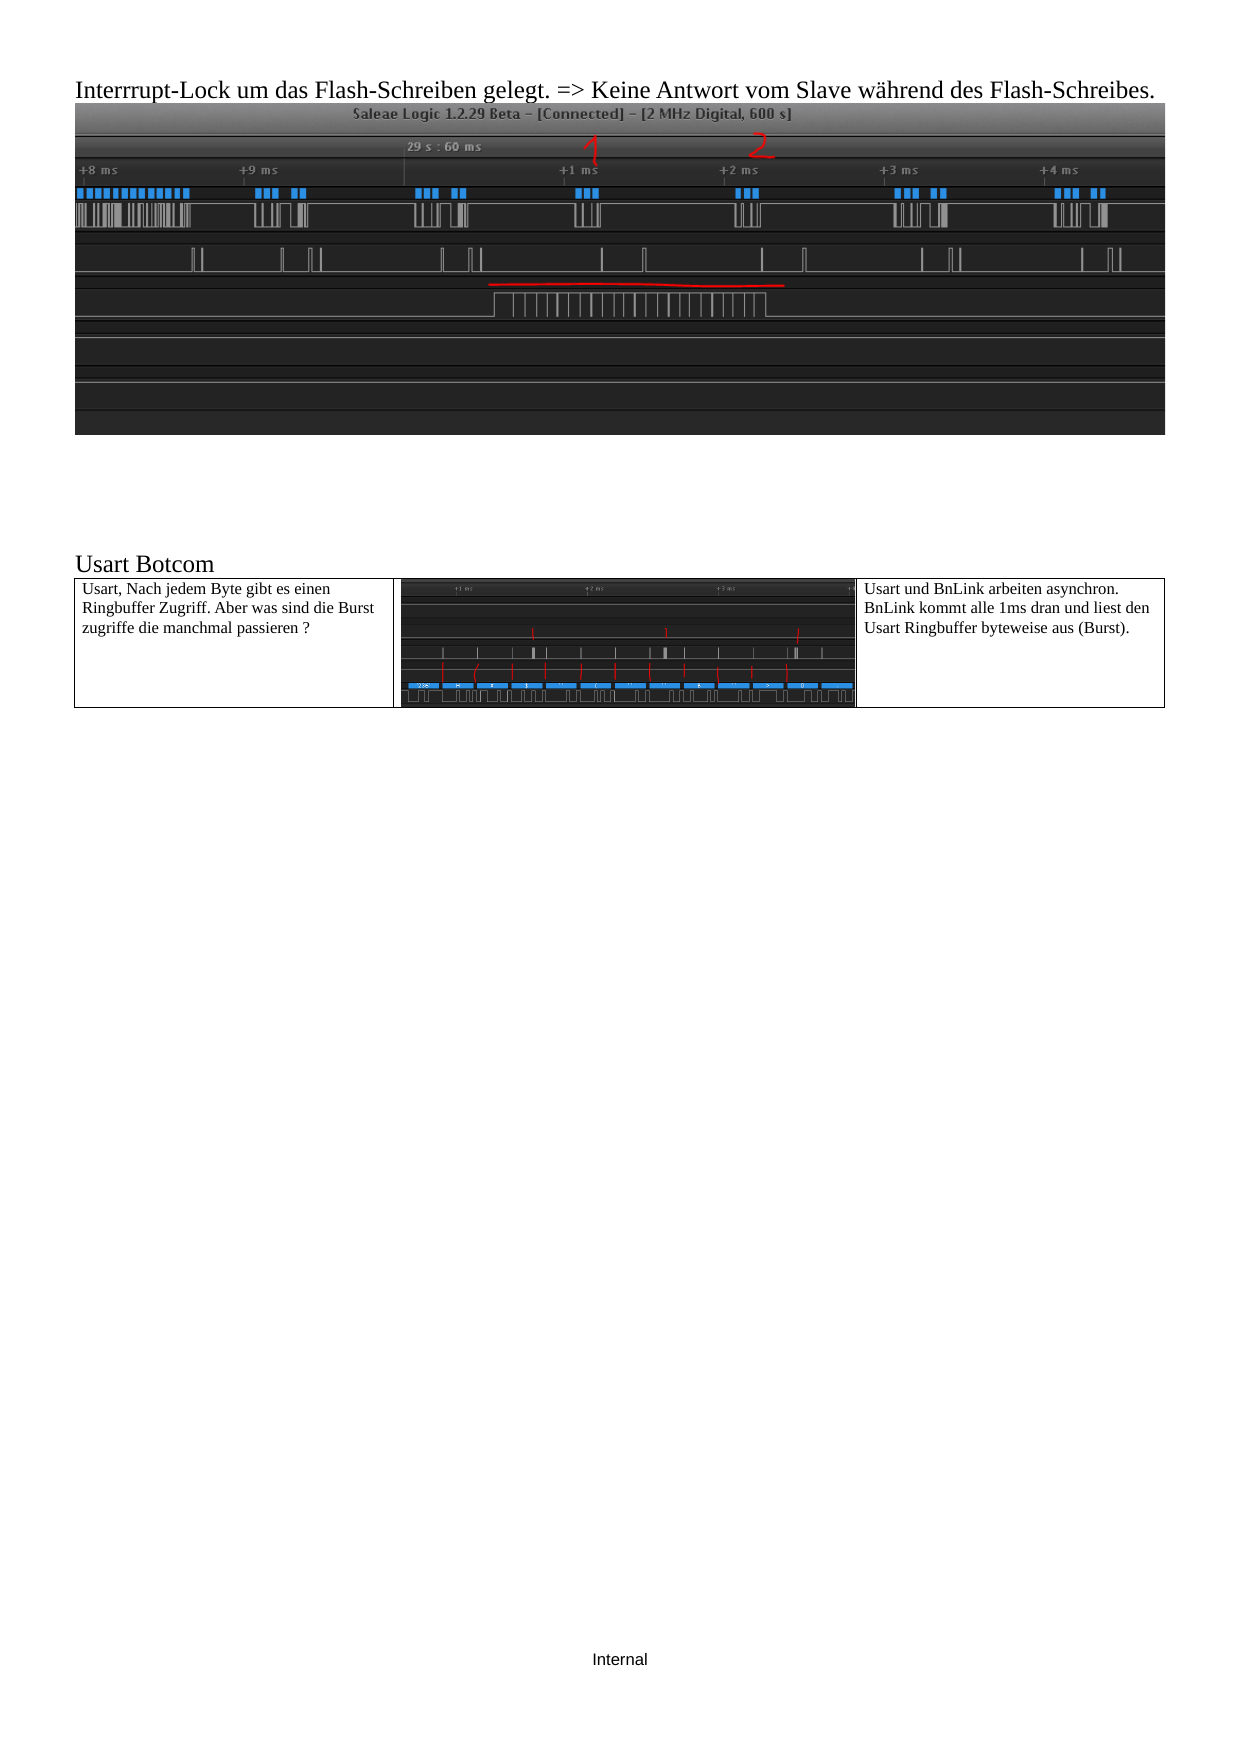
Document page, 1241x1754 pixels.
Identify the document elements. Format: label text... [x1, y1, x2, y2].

table_header Usart und BnLink arbeiten asynchron. BnLink kommt alle 1ms dran und liest den Usart Ringbuffer byteweise aus (Burst). [857, 579, 1164, 707]
picture [75, 103, 1166, 435]
table_header Usart, Nach jedem Byte gibt es einen Ringbuffer Zugriff. Aber was sind die Burst zugriffe die manchmal passieren ? [75, 579, 393, 707]
text Usart Botcom [75, 549, 1165, 578]
picture [401, 579, 856, 707]
text Interrrupt-Lock um das Flash-Schreiben gelegt. => Keine Antwort vom Slave während des Flash-Schreibes. [75, 75, 1165, 103]
table_header [394, 579, 401, 707]
